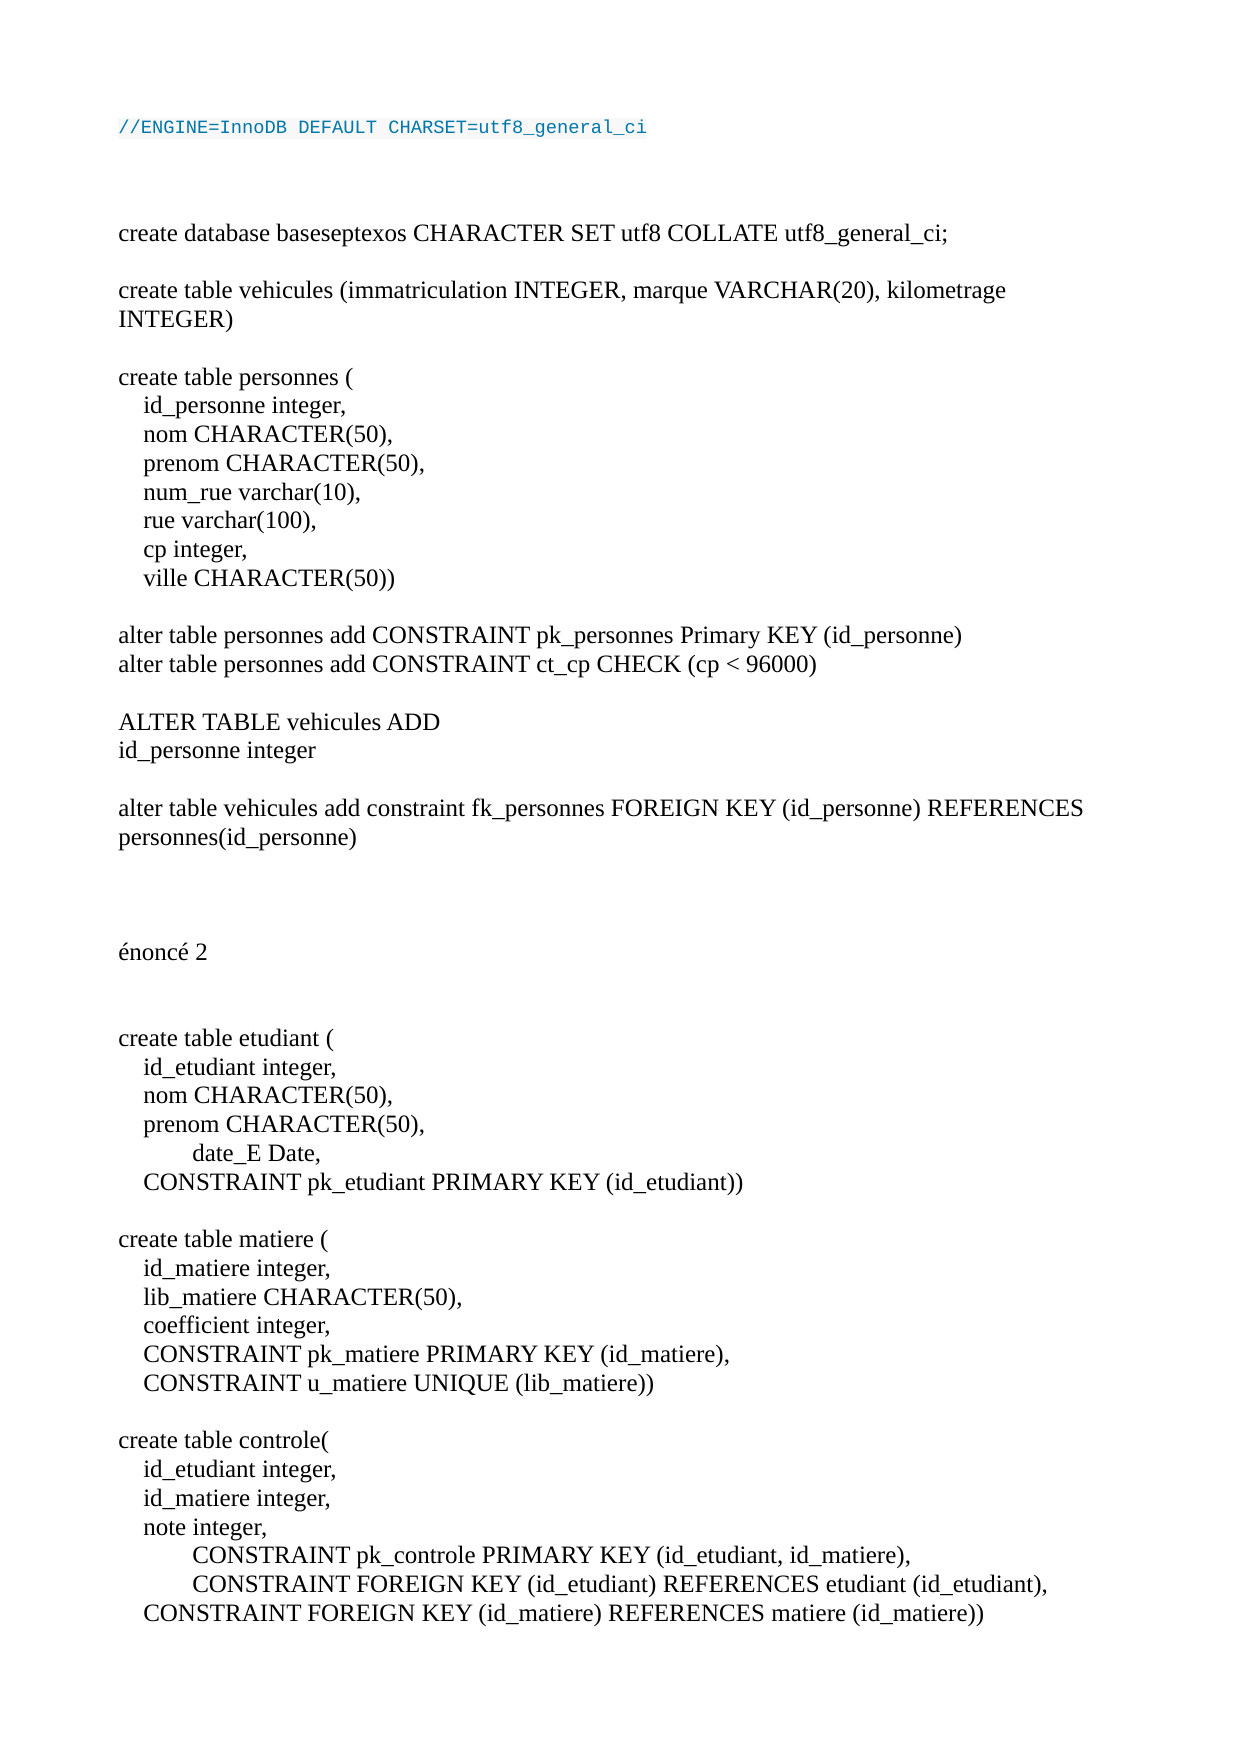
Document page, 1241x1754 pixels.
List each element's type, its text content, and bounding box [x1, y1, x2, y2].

text id_etudiant integer, [118, 1454, 1122, 1483]
text num_rue varchar(10), [118, 477, 1122, 506]
text date_E Date, [118, 1138, 1122, 1167]
text create table controle( [118, 1426, 1122, 1454]
text rue varchar(100), [118, 506, 1122, 534]
text ville CHARACTER(50)) [118, 563, 1122, 592]
text //ENGINE=InnoDB DEFAULT CHARSET=utf8_general_ci [118, 118, 1122, 139]
text create table personnes ( [118, 362, 1122, 391]
text alter table personnes add CONSTRAINT pk_personnes Primary KEY (id_personne) [118, 621, 1122, 649]
text CONSTRAINT u_matiere UNIQUE (lib_matiere)) [118, 1368, 1122, 1397]
text cp integer, [118, 534, 1122, 563]
text alter table vehicules add constraint fk_personnes FOREIGN KEY (id_personne) REFERENCES personnes(id_personne) [118, 793, 1122, 851]
text CONSTRAINT pk_etudiant PRIMARY KEY (id_etudiant)) [118, 1167, 1122, 1196]
text create database baseseptexos CHARACTER SET utf8 COLLATE utf8_general_ci; [118, 218, 1122, 247]
text énoncé 2 [118, 937, 1122, 966]
text ALTER TABLE vehicules ADD [118, 707, 1122, 736]
text create table vehicules (immatriculation INTEGER, marque VARCHAR(20), kilometrage INTEGER) [118, 276, 1122, 333]
text prenom CHARACTER(50), [118, 448, 1122, 477]
text nom CHARACTER(50), [118, 1081, 1122, 1109]
text nom CHARACTER(50), [118, 419, 1122, 448]
text CONSTRAINT pk_matiere PRIMARY KEY (id_matiere), [118, 1339, 1122, 1368]
text CONSTRAINT FOREIGN KEY (id_etudiant) REFERENCES etudiant (id_etudiant), [118, 1569, 1122, 1598]
text prenom CHARACTER(50), [118, 1109, 1122, 1138]
text note integer, [118, 1512, 1122, 1541]
text id_matiere integer, [118, 1253, 1122, 1282]
text alter table personnes add CONSTRAINT ct_cp CHECK (cp < 96000) [118, 649, 1122, 678]
text CONSTRAINT FOREIGN KEY (id_matiere) REFERENCES matiere (id_matiere)) [118, 1598, 1122, 1627]
text CONSTRAINT pk_controle PRIMARY KEY (id_etudiant, id_matiere), [118, 1541, 1122, 1569]
text id_etudiant integer, [118, 1052, 1122, 1081]
text lib_matiere CHARACTER(50), [118, 1282, 1122, 1311]
text create table etudiant ( [118, 1023, 1122, 1052]
text id_matiere integer, [118, 1483, 1122, 1512]
text coefficient integer, [118, 1311, 1122, 1339]
text id_personne integer [118, 736, 1122, 764]
text id_personne integer, [118, 391, 1122, 419]
text create table matiere ( [118, 1224, 1122, 1253]
